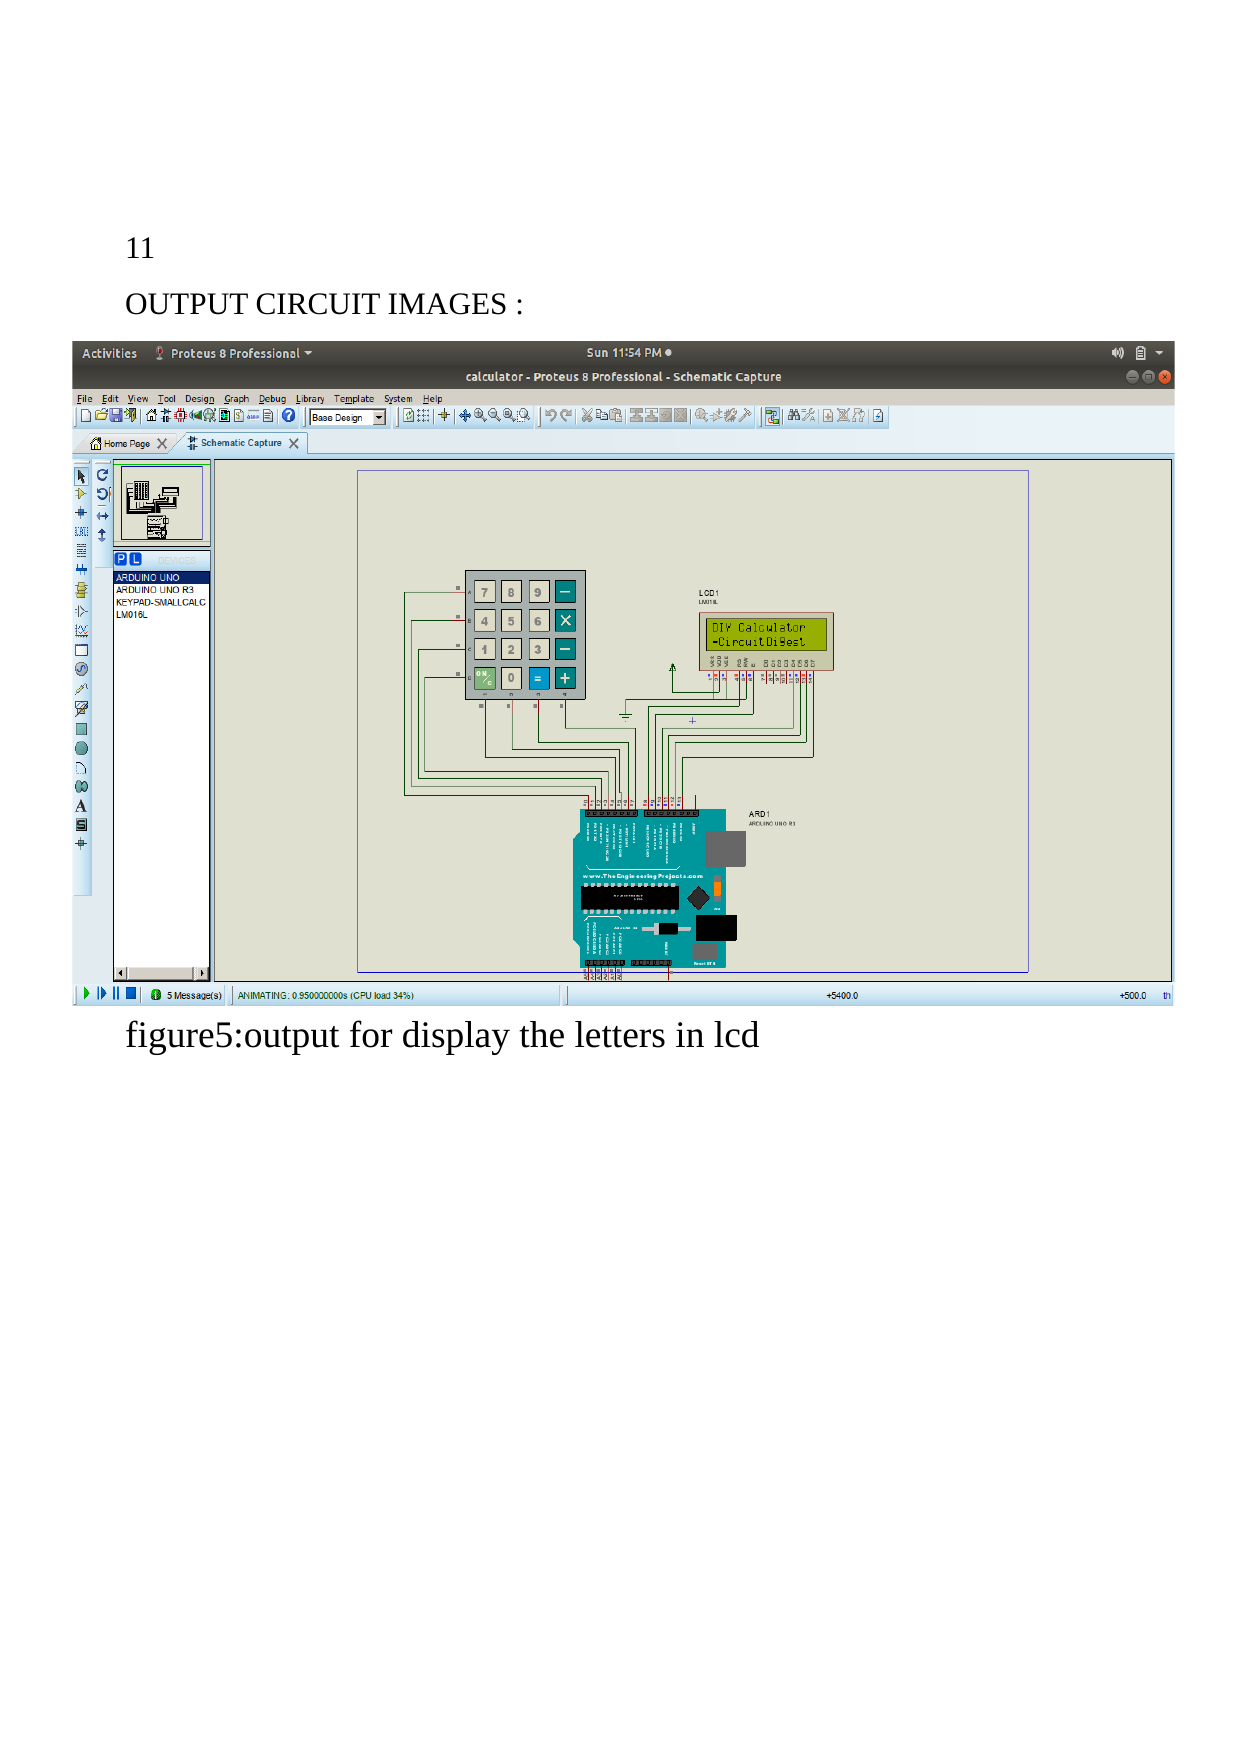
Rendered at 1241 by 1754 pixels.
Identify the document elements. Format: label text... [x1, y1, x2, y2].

text 11 [125, 230, 1122, 266]
text OUTPUT CIRCUIT IMAGES : [125, 286, 1122, 322]
text figure5:output for display the letters in lcd [125, 1006, 1122, 1056]
picture [72, 341, 1175, 1006]
